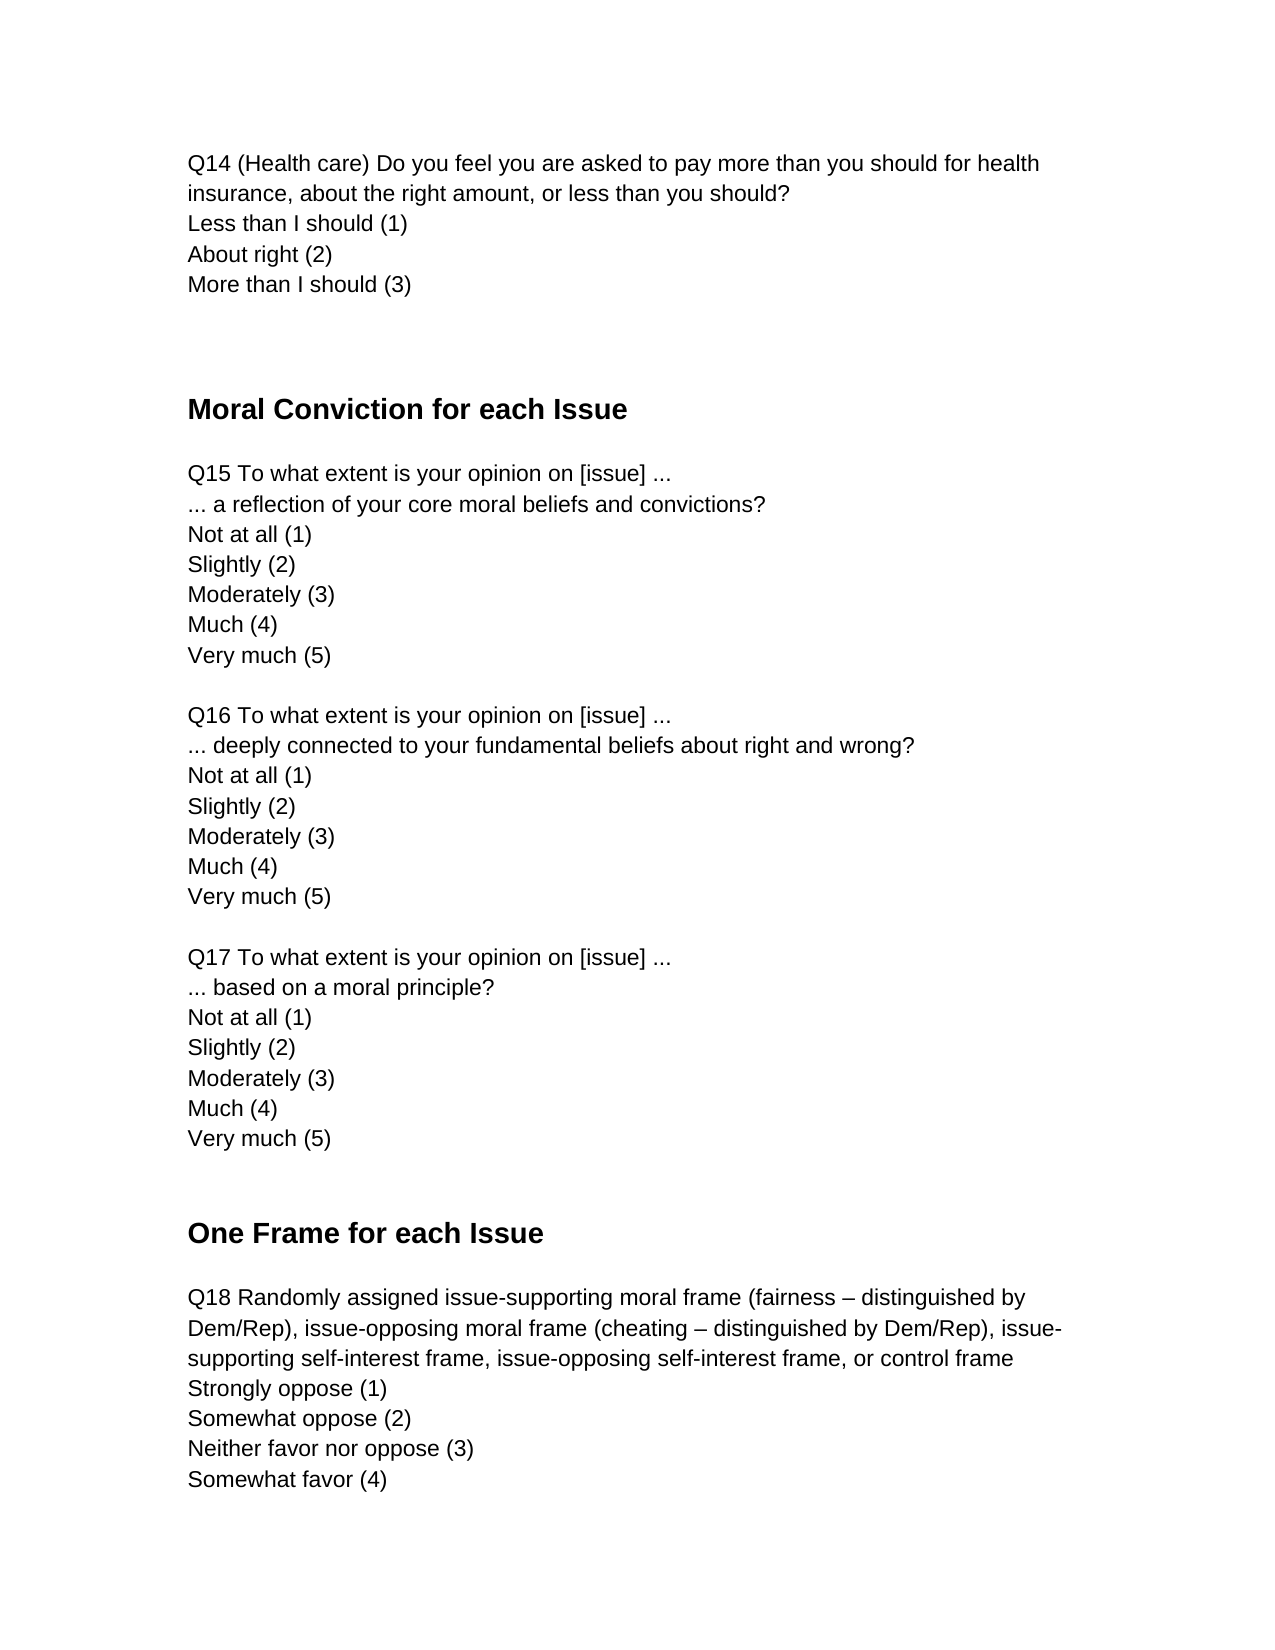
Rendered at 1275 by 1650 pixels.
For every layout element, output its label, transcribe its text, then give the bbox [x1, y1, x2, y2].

text Not at all (1) [187, 1004, 1087, 1031]
text About right (2) [187, 241, 1087, 267]
text Moderately (3) [187, 581, 1087, 608]
text Very much (5) [187, 883, 1087, 910]
text Slightly (2) [187, 793, 1087, 819]
text Q16 To what extent is your opinion on [issue] ... [187, 702, 1087, 728]
text Moral Conviction for each Issue [187, 392, 1087, 425]
text Much (4) [187, 853, 1087, 879]
text Not at all (1) [187, 521, 1087, 547]
text Q18 Randomly assigned issue-supporting moral frame (fairness – distinguished by Dem/Rep), issue-opposing moral frame (cheating – distinguished by Dem/Rep), issue-supporting self-interest frame, issue-opposing self-interest frame, or control frame [187, 1284, 1087, 1371]
text ... based on a moral principle? [187, 974, 1087, 1000]
text Very much (5) [187, 642, 1087, 668]
text ... deeply connected to your fundamental beliefs about right and wrong? [187, 732, 1087, 759]
text One Frame for each Issue [187, 1216, 1087, 1249]
text Much (4) [187, 611, 1087, 638]
text ... a reflection of your core moral beliefs and convictions? [187, 491, 1087, 517]
text Somewhat oppose (2) [187, 1405, 1087, 1432]
text Not at all (1) [187, 762, 1087, 789]
text More than I should (3) [187, 271, 1087, 297]
text Somewhat favor (4) [187, 1466, 1087, 1492]
text Strongly oppose (1) [187, 1375, 1087, 1401]
text Neither favor nor oppose (3) [187, 1435, 1087, 1462]
text Very much (5) [187, 1125, 1087, 1151]
text Q17 To what extent is your opinion on [issue] ... [187, 944, 1087, 970]
text Less than I should (1) [187, 210, 1087, 237]
text Much (4) [187, 1095, 1087, 1121]
text Slightly (2) [187, 551, 1087, 577]
text Q14 (Health care) Do you feel you are asked to pay more than you should for health insurance, about the right amount, or less than you should? [187, 150, 1087, 207]
text Slightly (2) [187, 1034, 1087, 1061]
text Q15 To what extent is your opinion on [issue] ... [187, 460, 1087, 487]
text Moderately (3) [187, 823, 1087, 849]
text Moderately (3) [187, 1064, 1087, 1091]
